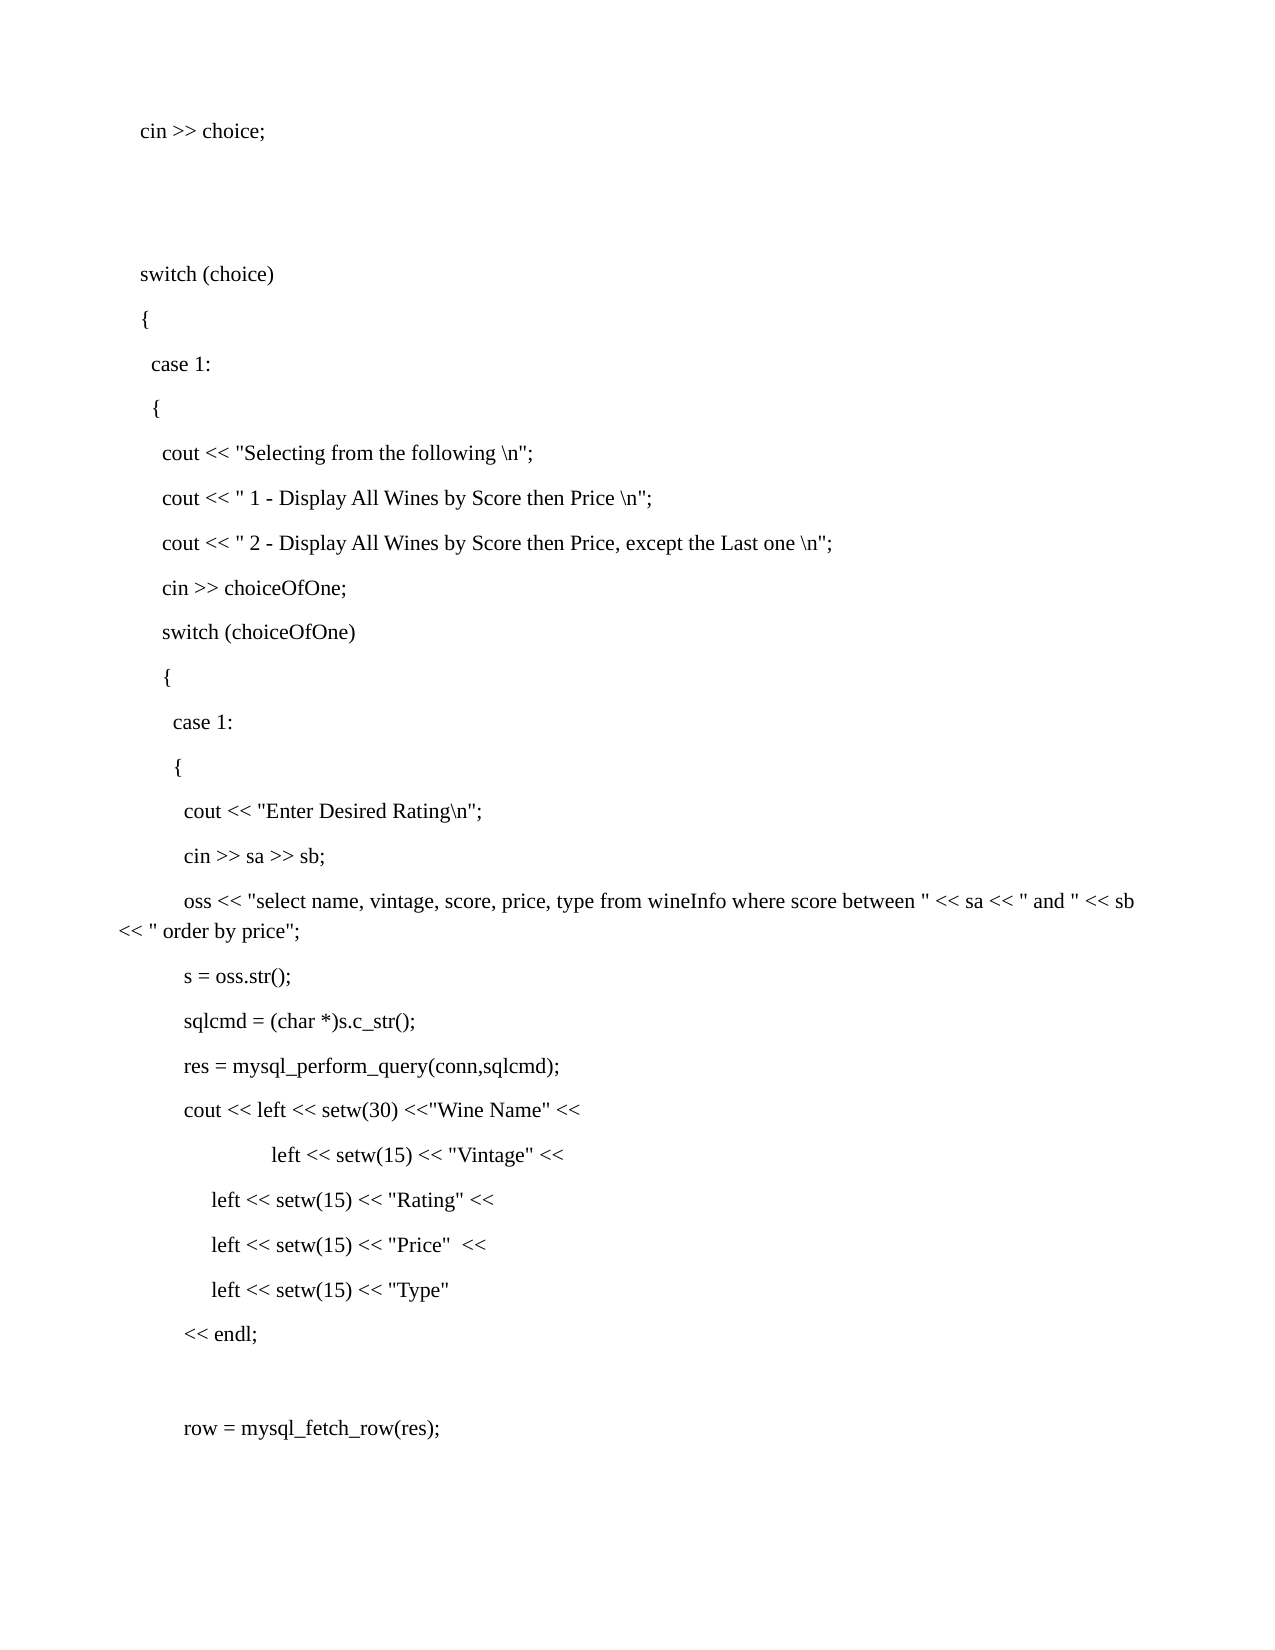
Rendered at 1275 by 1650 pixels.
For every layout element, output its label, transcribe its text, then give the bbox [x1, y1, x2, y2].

text left << setw(15) << "Type" [118, 1277, 1157, 1302]
text case 1: [118, 709, 1157, 734]
text row = mysql_fetch_row(res); [118, 1415, 1157, 1441]
text res = mysql_perform_query(conn,sqlcmd); [118, 1053, 1157, 1078]
text left << setw(15) << "Vintage" << [118, 1142, 1157, 1167]
text switch (choiceOfOne) [118, 619, 1157, 644]
text cout << " 1 - Display All Wines by Score then Price \n"; [118, 485, 1157, 510]
text left << setw(15) << "Rating" << [118, 1187, 1157, 1212]
text cout << " 2 - Display All Wines by Score then Price, except the Last one \n"; [118, 530, 1157, 555]
text cout << "Enter Desired Rating\n"; [118, 798, 1157, 824]
text switch (choice) [118, 261, 1157, 286]
text sqlcmd = (char *)s.c_str(); [118, 1008, 1157, 1033]
text { [118, 395, 1157, 421]
text cout << left << setw(30) <<"Wine Name" << [118, 1097, 1157, 1123]
text { [118, 306, 1157, 331]
text cin >> choice; [118, 118, 1157, 143]
text << endl; [118, 1321, 1157, 1347]
text s = oss.str(); [118, 963, 1157, 988]
text case 1: [118, 351, 1157, 376]
text oss << "select name, vintage, score, price, type from wineInfo where score between " << sa << " and " << sb << " order by price"; [118, 888, 1157, 943]
text left << setw(15) << "Price" << [118, 1232, 1157, 1257]
text cout << "Selecting from the following \n"; [118, 440, 1157, 465]
text { [118, 754, 1157, 779]
text { [118, 664, 1157, 689]
text cin >> sa >> sb; [118, 843, 1157, 868]
text cin >> choiceOfOne; [118, 574, 1157, 600]
